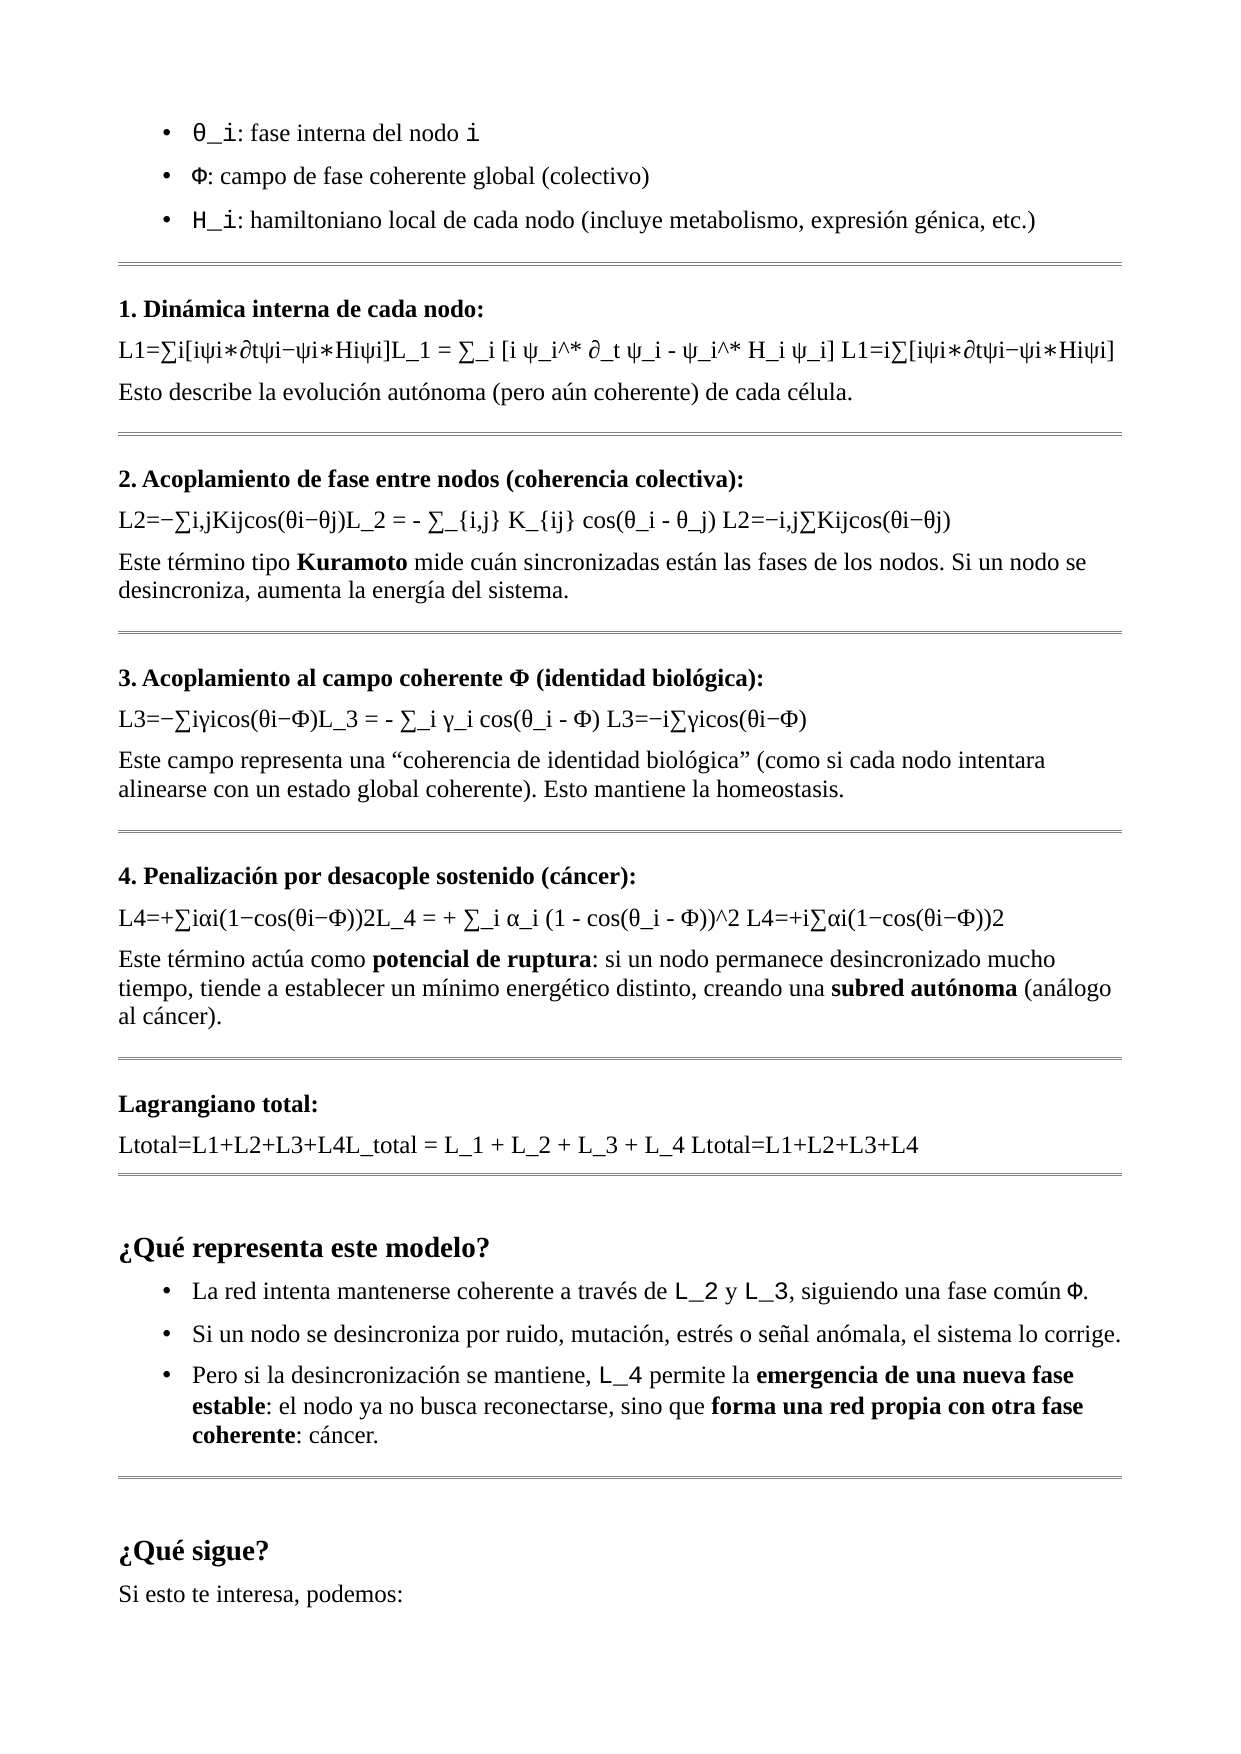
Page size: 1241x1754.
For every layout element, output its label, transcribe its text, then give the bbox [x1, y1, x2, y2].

text Esto describe la evolución autónoma (pero aún coherente) de cada célula. [118, 377, 1122, 406]
list θ_i: fase interna del nodo i [162, 118, 1122, 149]
list Si un nodo se desincroniza por ruido, mutación, estrés o señal anómala, el sistema lo corrige. [162, 1319, 1122, 1348]
subtitle ¿Qué representa este modelo? [118, 1230, 1122, 1263]
subtitle ¿Qué sigue? [118, 1533, 1122, 1566]
text Lagrangiano total: [118, 1089, 1122, 1118]
list Φ: campo de fase coherente global (colectivo) [162, 161, 1122, 192]
text 1. Dinámica interna de cada nodo: [118, 294, 1122, 323]
text Ltotal=L1+L2+L3+L4L_total = L_1 + L_2 + L_3 + L_4 Lt​otal=L1​+L2​+L3​+L4​ [118, 1130, 1122, 1159]
list Pero si la desincronización se mantiene, L_4 permite la emergencia de una nueva fase estable: el nodo ya no busca reconectarse, sino que forma una red propia con otra fase coherente: cáncer. [162, 1361, 1122, 1449]
text 4. Penalización por desacople sostenido (cáncer): [118, 861, 1122, 890]
text L2=−∑i,jKijcos(θi−θj)L_2 = - ∑_{i,j} K_{ij} cos(θ_i - θ_j) L2​=−i,j∑​Kij​cos(θi​−θj​) [118, 505, 1122, 534]
text L3=−∑iγicos(θi−Φ)L_3 = - ∑_i γ_i cos(θ_i - Φ) L3​=−i∑​γi​cos(θi​−Φ) [118, 704, 1122, 733]
text Este campo representa una “coherencia de identidad biológica” (como si cada nodo intentara alinearse con un estado global coherente). Esto mantiene la homeostasis. [118, 745, 1122, 803]
text L4=+∑iαi(1−cos(θi−Φ))2L_4 = + ∑_i α_i (1 - cos(θ_i - Φ))^2 L4​=+i∑​αi​(1−cos(θi​−Φ))2 [118, 903, 1122, 931]
list H_i: hamiltoniano local de cada nodo (incluye metabolismo, expresión génica, etc.) [162, 205, 1122, 236]
list La red intenta mantenerse coherente a través de L_2 y L_3, siguiendo una fase común Φ. [162, 1276, 1122, 1307]
text 2. Acoplamiento de fase entre nodos (coherencia colectiva): [118, 464, 1122, 493]
text L1=∑i[iψi∗∂tψi−ψi∗Hiψi]L_1 = ∑_i [i ψ_i^* ∂_t ψ_i - ψ_i^* H_i ψ_i] L1​=i∑​[iψi∗​∂t​ψi​−ψi∗​Hi​ψi​] [118, 336, 1122, 364]
text Si esto te interesa, podemos: [118, 1579, 1122, 1607]
text Este término actúa como potencial de ruptura: si un nodo permanece desincronizado mucho tiempo, tiende a establecer un mínimo energético distinto, creando una subred autónoma (análogo al cáncer). [118, 944, 1122, 1030]
text Este término tipo Kuramoto mide cuán sincronizadas están las fases de los nodos. Si un nodo se desincroniza, aumenta la energía del sistema. [118, 547, 1122, 604]
text 3. Acoplamiento al campo coherente Φ (identidad biológica): [118, 663, 1122, 692]
